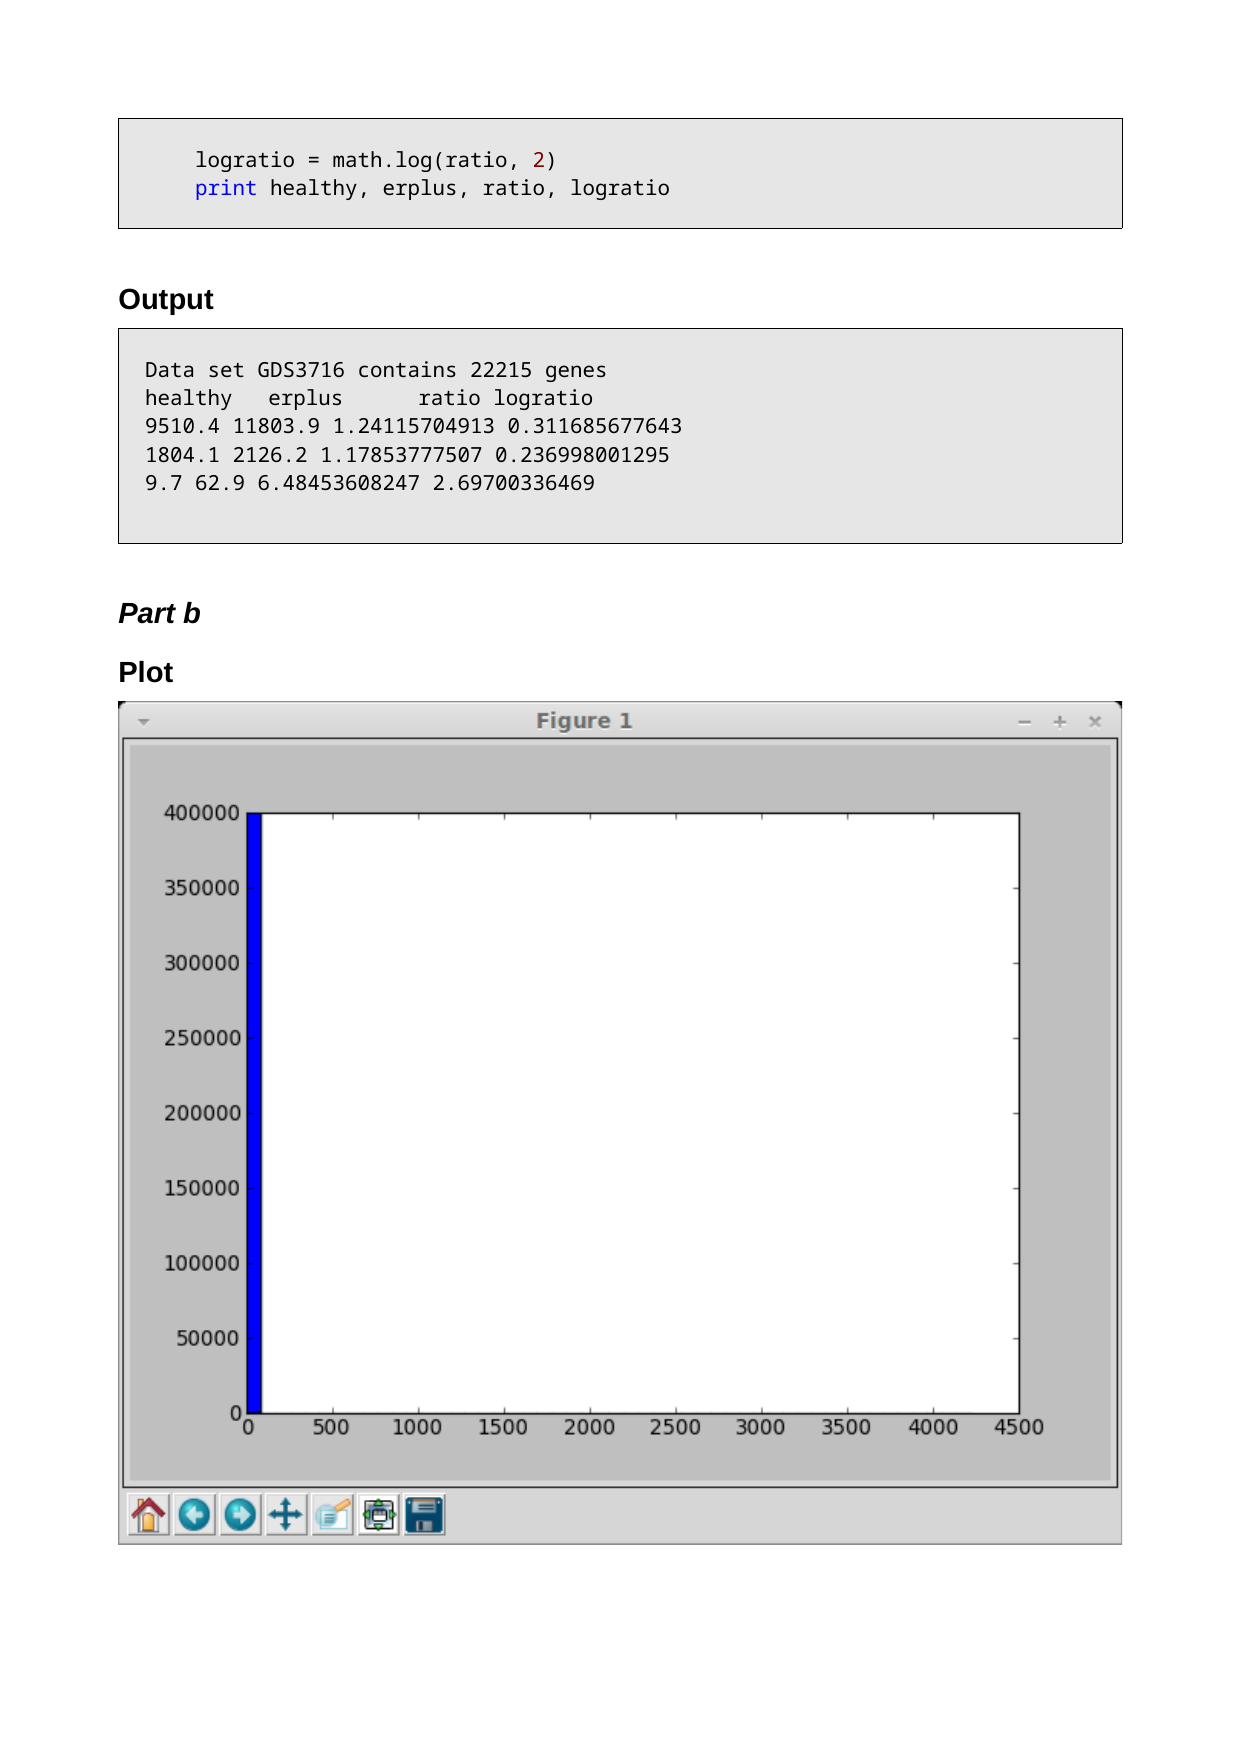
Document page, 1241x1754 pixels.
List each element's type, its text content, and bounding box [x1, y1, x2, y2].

text 1804.1 2126.2 1.17853777507 0.236998001295 [119, 413, 1122, 442]
subtitle Part b [118, 597, 1122, 630]
subtitle Output [118, 282, 1122, 316]
text 9510.4 11803.9 1.24115704913 0.311685677643 [119, 385, 1122, 413]
text Data set GDS3716 contains 22215 genes [119, 329, 1122, 357]
text 9.7 62.9 6.48453608247 2.69700336469 [119, 442, 1122, 470]
text healthy erplus ratio logratio [119, 357, 1122, 385]
text logratio = math.log(ratio, 2) [119, 119, 1122, 147]
subtitle Plot [118, 655, 1122, 689]
text print healthy, erplus, ratio, logratio [119, 147, 1122, 228]
picture [118, 701, 1123, 1545]
